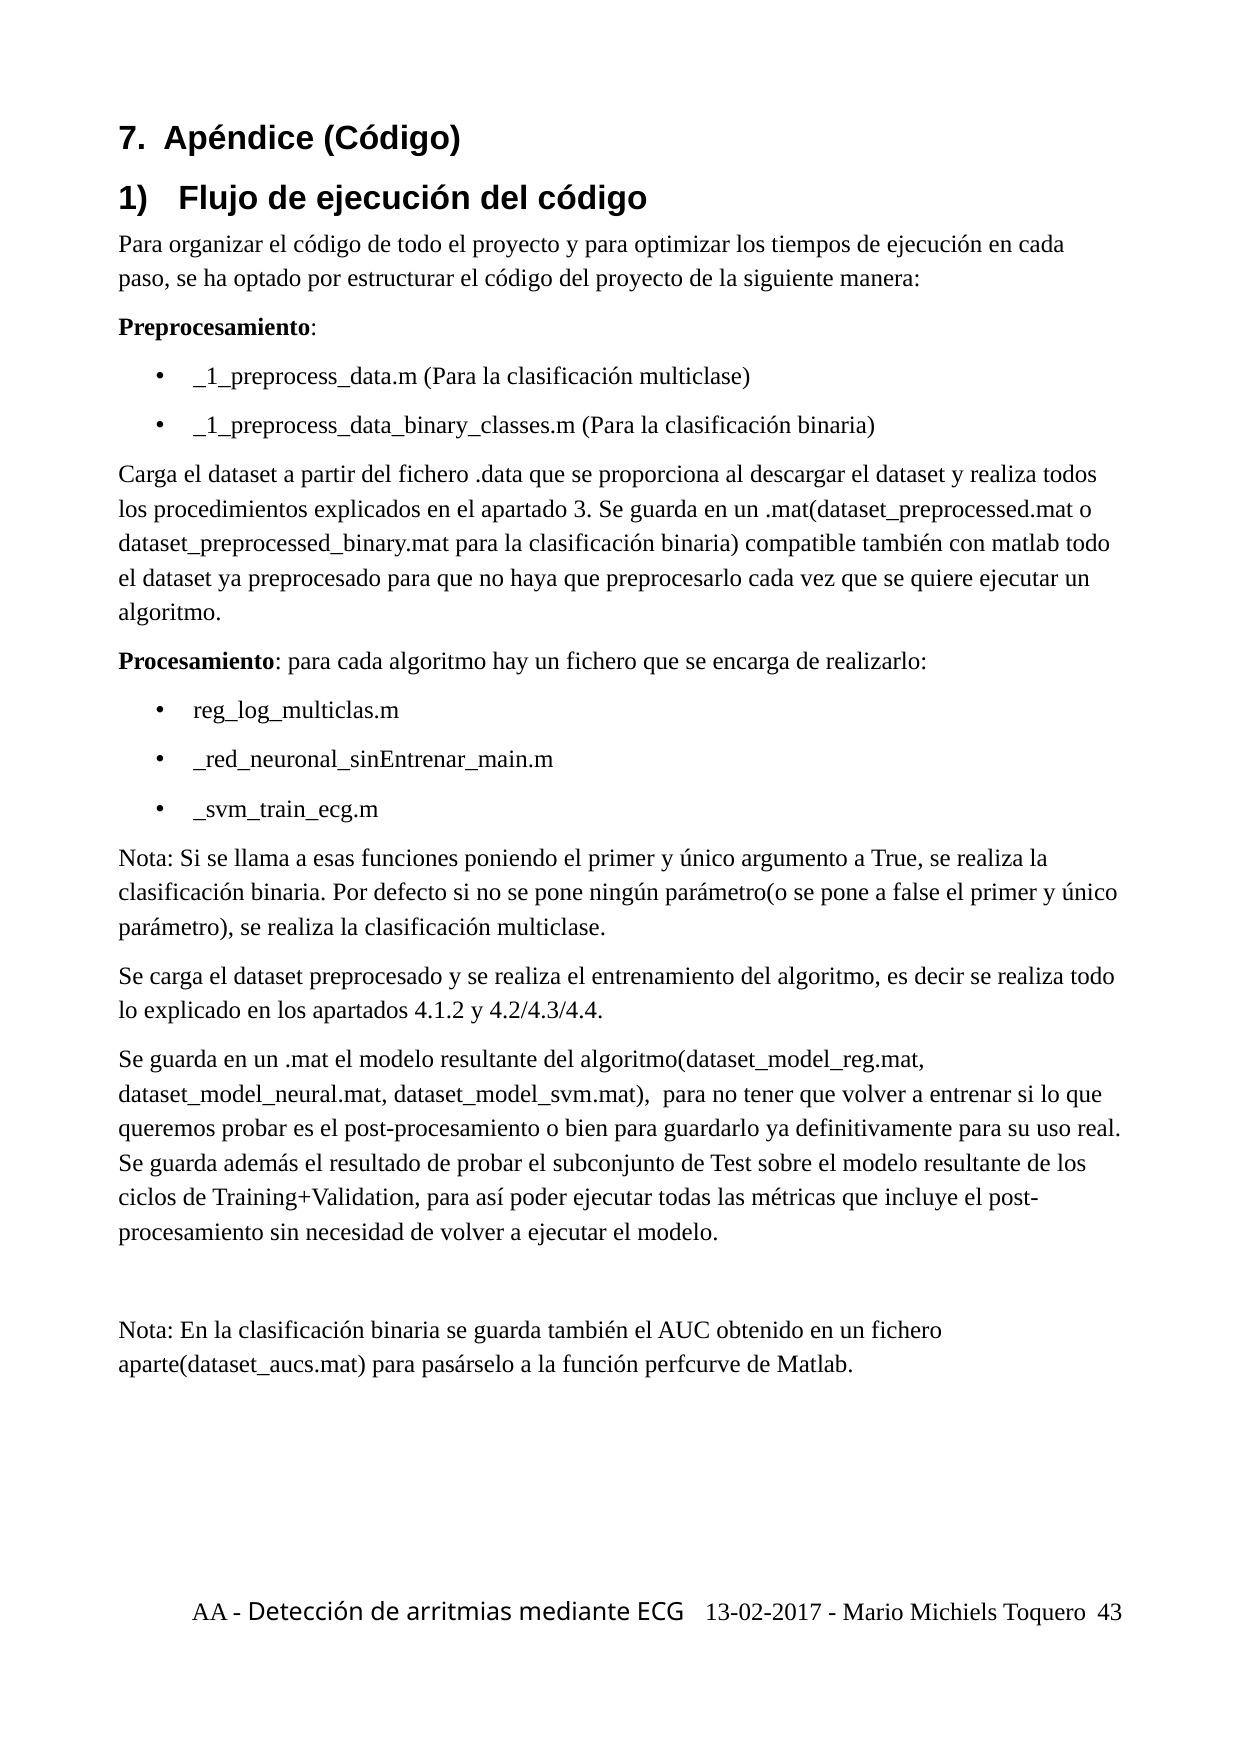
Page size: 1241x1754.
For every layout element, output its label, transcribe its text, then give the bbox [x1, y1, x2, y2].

text Se guarda en un .mat el modelo resultante del algoritmo(dataset_model_reg.mat, dataset_model_neural.mat, dataset_model_svm.mat), para no tener que volver a entrenar si lo que queremos probar es el post-procesamiento o bien para guardarlo ya definitivamente para su uso real. Se guarda además el resultado de probar el subconjunto de Test sobre el modelo resultante de los ciclos de Training+Validation, para así poder ejecutar todas las métricas que incluye el post-procesamiento sin necesidad de volver a ejecutar el modelo. [118, 1044, 1122, 1245]
text Carga el dataset a partir del fichero .data que se proporciona al descargar el dataset y realiza todos los procedimientos explicados en el apartado 3. Se guarda en un .mat(dataset_preprocessed.mat o dataset_preprocessed_binary.mat para la clasificación binaria) compatible también con matlab todo el dataset ya preprocesado para que no haya que preprocesarlo cada vez que se quiere ejecutar un algoritmo. [118, 459, 1122, 626]
list reg_log_multiclas.m [156, 696, 1122, 724]
text Preprocesamiento: [118, 312, 1122, 341]
list _svm_train_ecg.m [156, 794, 1122, 822]
subtitle Apéndice (Código) [118, 118, 1122, 157]
list _red_neuronal_sinEntrenar_main.m [156, 744, 1122, 773]
text Para organizar el código de todo el proyecto y para optimizar los tiempos de ejecución en cada paso, se ha optado por estructurar el código del proyecto de la siguiente manera: [118, 229, 1122, 292]
text Nota: En la clasificación binaria se guarda también el AUC obtenido en un fichero aparte(dataset_aucs.mat) para pasárselo a la función perfcurve de Matlab. [118, 1315, 1122, 1378]
list _1_preprocess_data.m (Para la clasificación multiclase) [156, 361, 1122, 390]
list _1_preprocess_data_binary_classes.m (Para la clasificación binaria) [156, 410, 1122, 439]
subtitle Flujo de ejecución del código [118, 178, 1122, 216]
text Se carga el dataset preprocesado y se realiza el entrenamiento del algoritmo, es decir se realiza todo lo explicado en los apartados 4.1.2 y 4.2/4.3/4.4. [118, 961, 1122, 1024]
text Procesamiento: para cada algoritmo hay un fichero que se encarga de realizarlo: [118, 646, 1122, 675]
text Nota: Si se llama a esas funciones poniendo el primer y único argumento a True, se realiza la clasificación binaria. Por defecto si no se pone ningún parámetro(o se pone a false el primer y único parámetro), se realiza la clasificación multiclase. [118, 843, 1122, 940]
